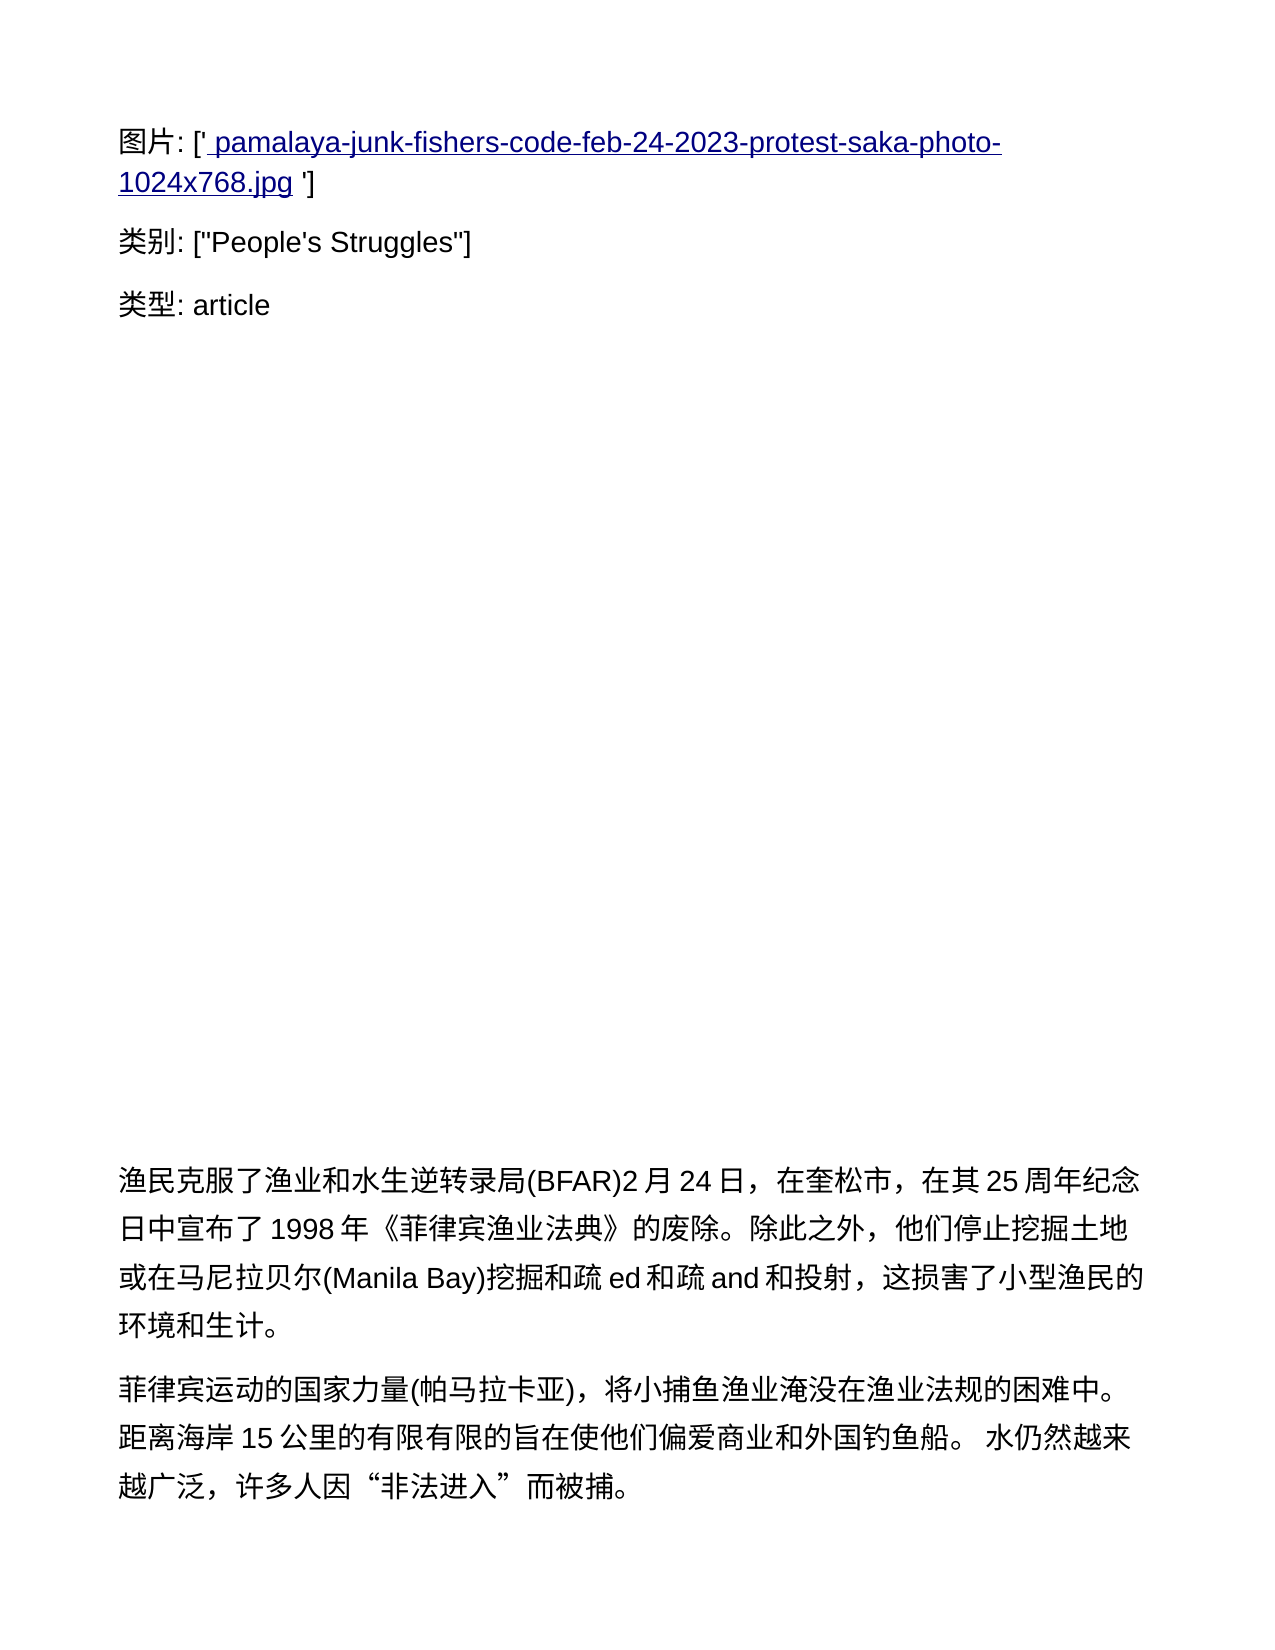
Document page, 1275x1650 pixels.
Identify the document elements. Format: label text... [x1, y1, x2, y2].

text 类别: ["People's Struggles"] [118, 218, 1157, 261]
text 类型: article [118, 282, 1157, 324]
text 渔民克服了渔业和水生逆转录局(BFAR)2月24日，在奎松市，在其25周年纪念日中宣布了1998年《菲律宾渔业法典》的废除。除此之外，他们停止挖掘土地或在马尼拉贝尔(Manila Bay)挖掘和疏ed和疏and和投射，这损害了小型渔民的环境和生计。 [118, 345, 1157, 1345]
text 图片: [' pamalaya-junk-fishers-code-feb-24-2023-protest-saka-photo-1024x768.jpg '] [118, 118, 1157, 199]
text 菲律宾运动的国家力量(帕马拉卡亚)，将小捕鱼渔业淹没在渔业法规的困难中。 距离海岸15公里的有限有限的旨在使他们偏爱商业和外国钓鱼船。 水仍然越来越广泛，许多人因“非法进入”而被捕。 [118, 1366, 1157, 1505]
